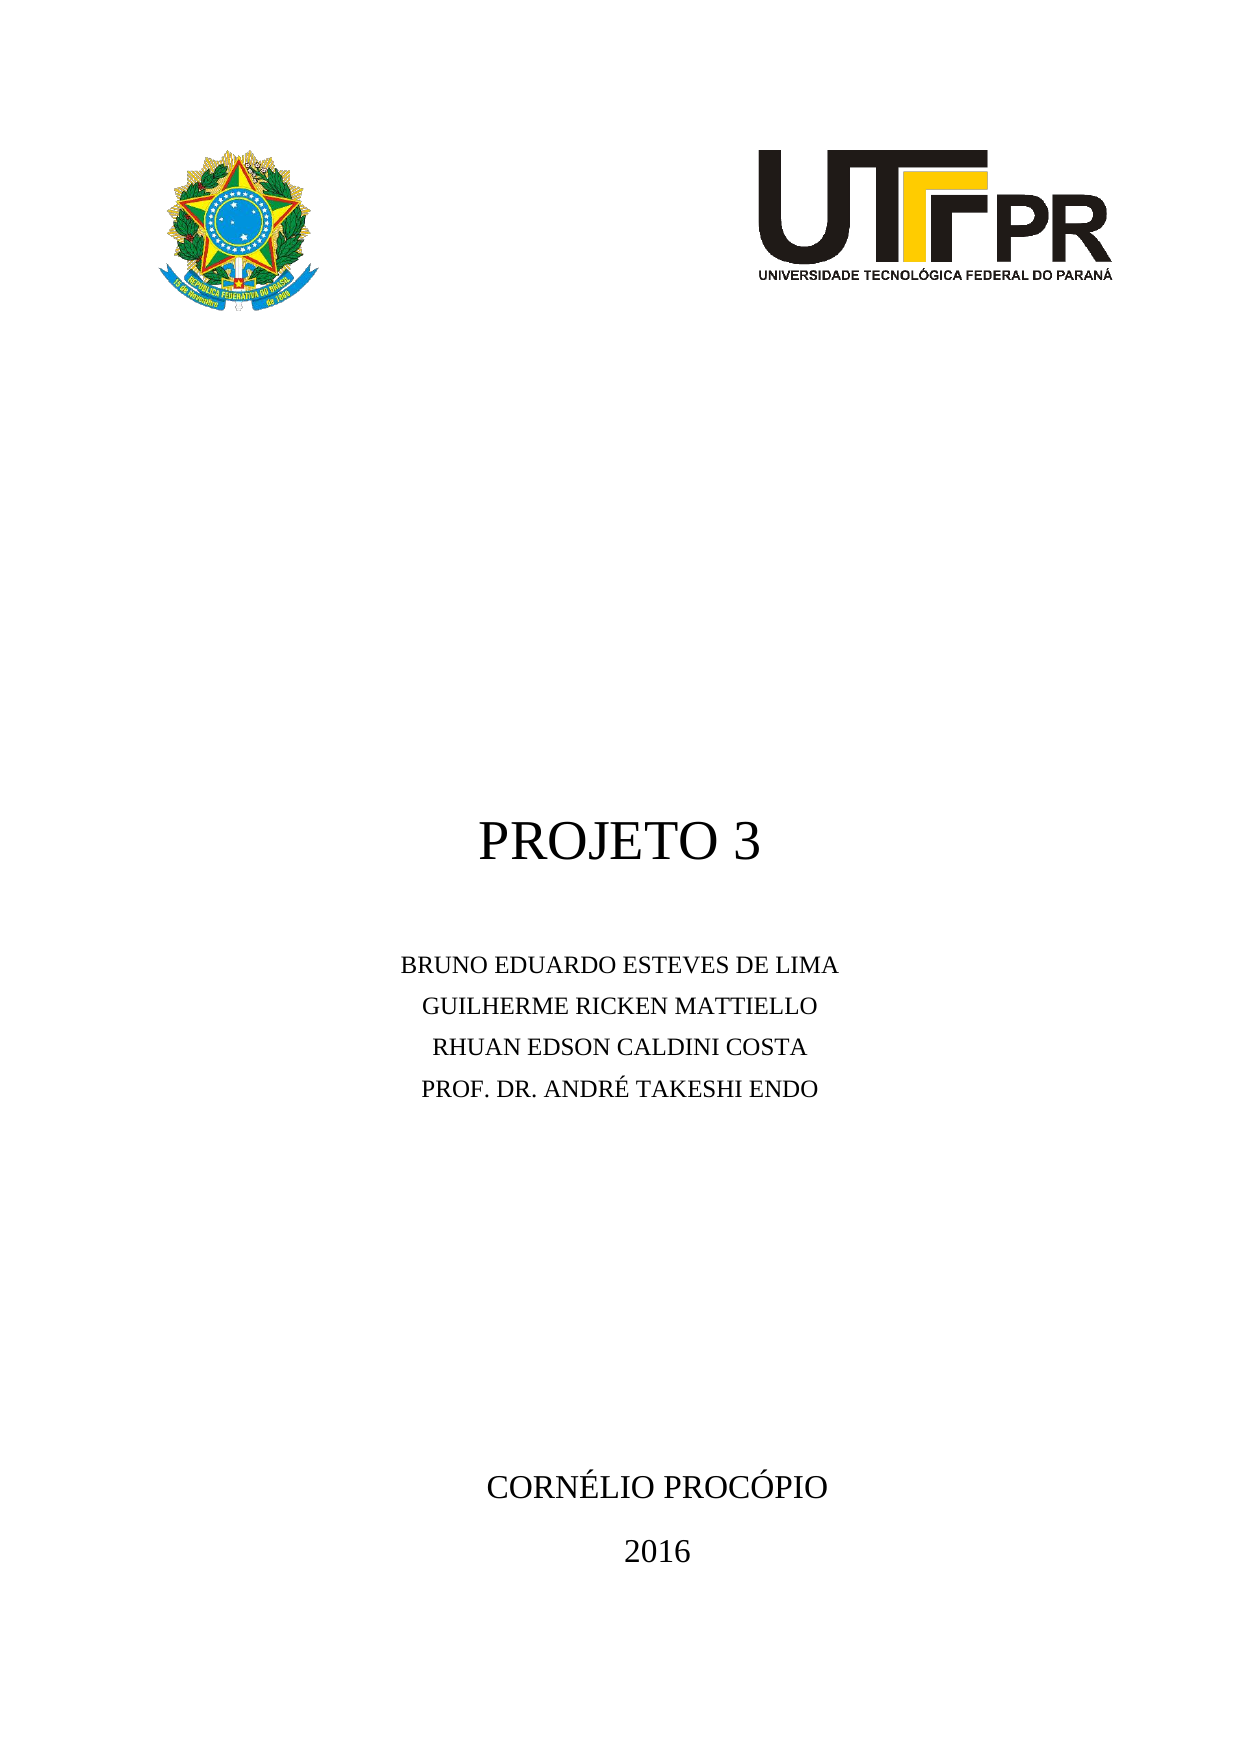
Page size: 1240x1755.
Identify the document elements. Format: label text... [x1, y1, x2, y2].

text RHUAN EDSON CALDINI COSTA [150, 1032, 1089, 1061]
text CORNÉLIO PROCÓPIO [150, 1468, 1089, 1506]
text BRUNO EDUARDO ESTEVES DE LIMA [150, 950, 1089, 979]
text PROF. DR. ANDRÉ TAKESHI ENDO [150, 1074, 1089, 1102]
text GUILHERME RICKEN MATTIELLO [150, 991, 1089, 1020]
text PROJETO 3 [150, 807, 1089, 871]
text 2016 [150, 1531, 1089, 1569]
